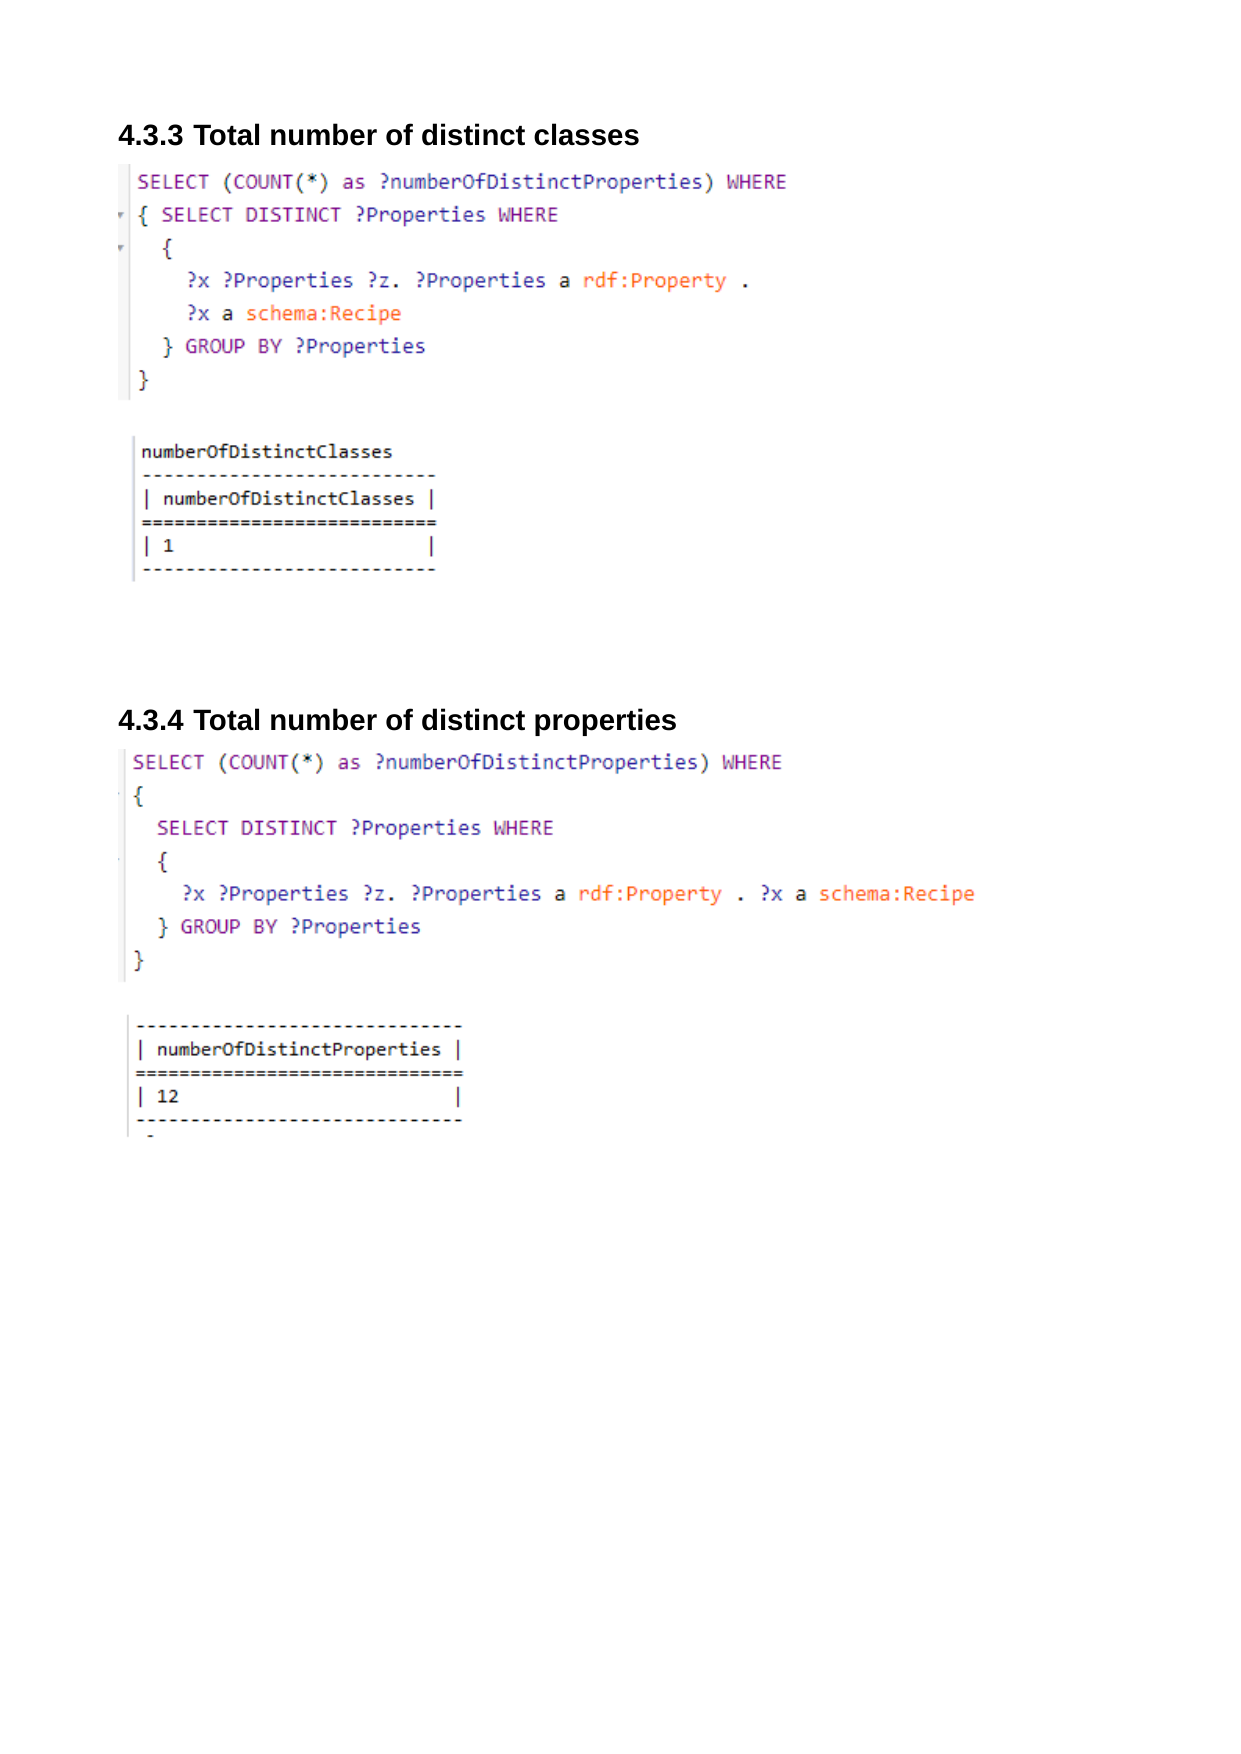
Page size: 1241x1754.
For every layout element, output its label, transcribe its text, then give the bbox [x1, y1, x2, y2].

subtitle Total number of distinct properties [118, 703, 1122, 737]
picture [118, 749, 1015, 1181]
picture [118, 164, 814, 660]
subtitle Total number of distinct classes [118, 118, 1122, 152]
